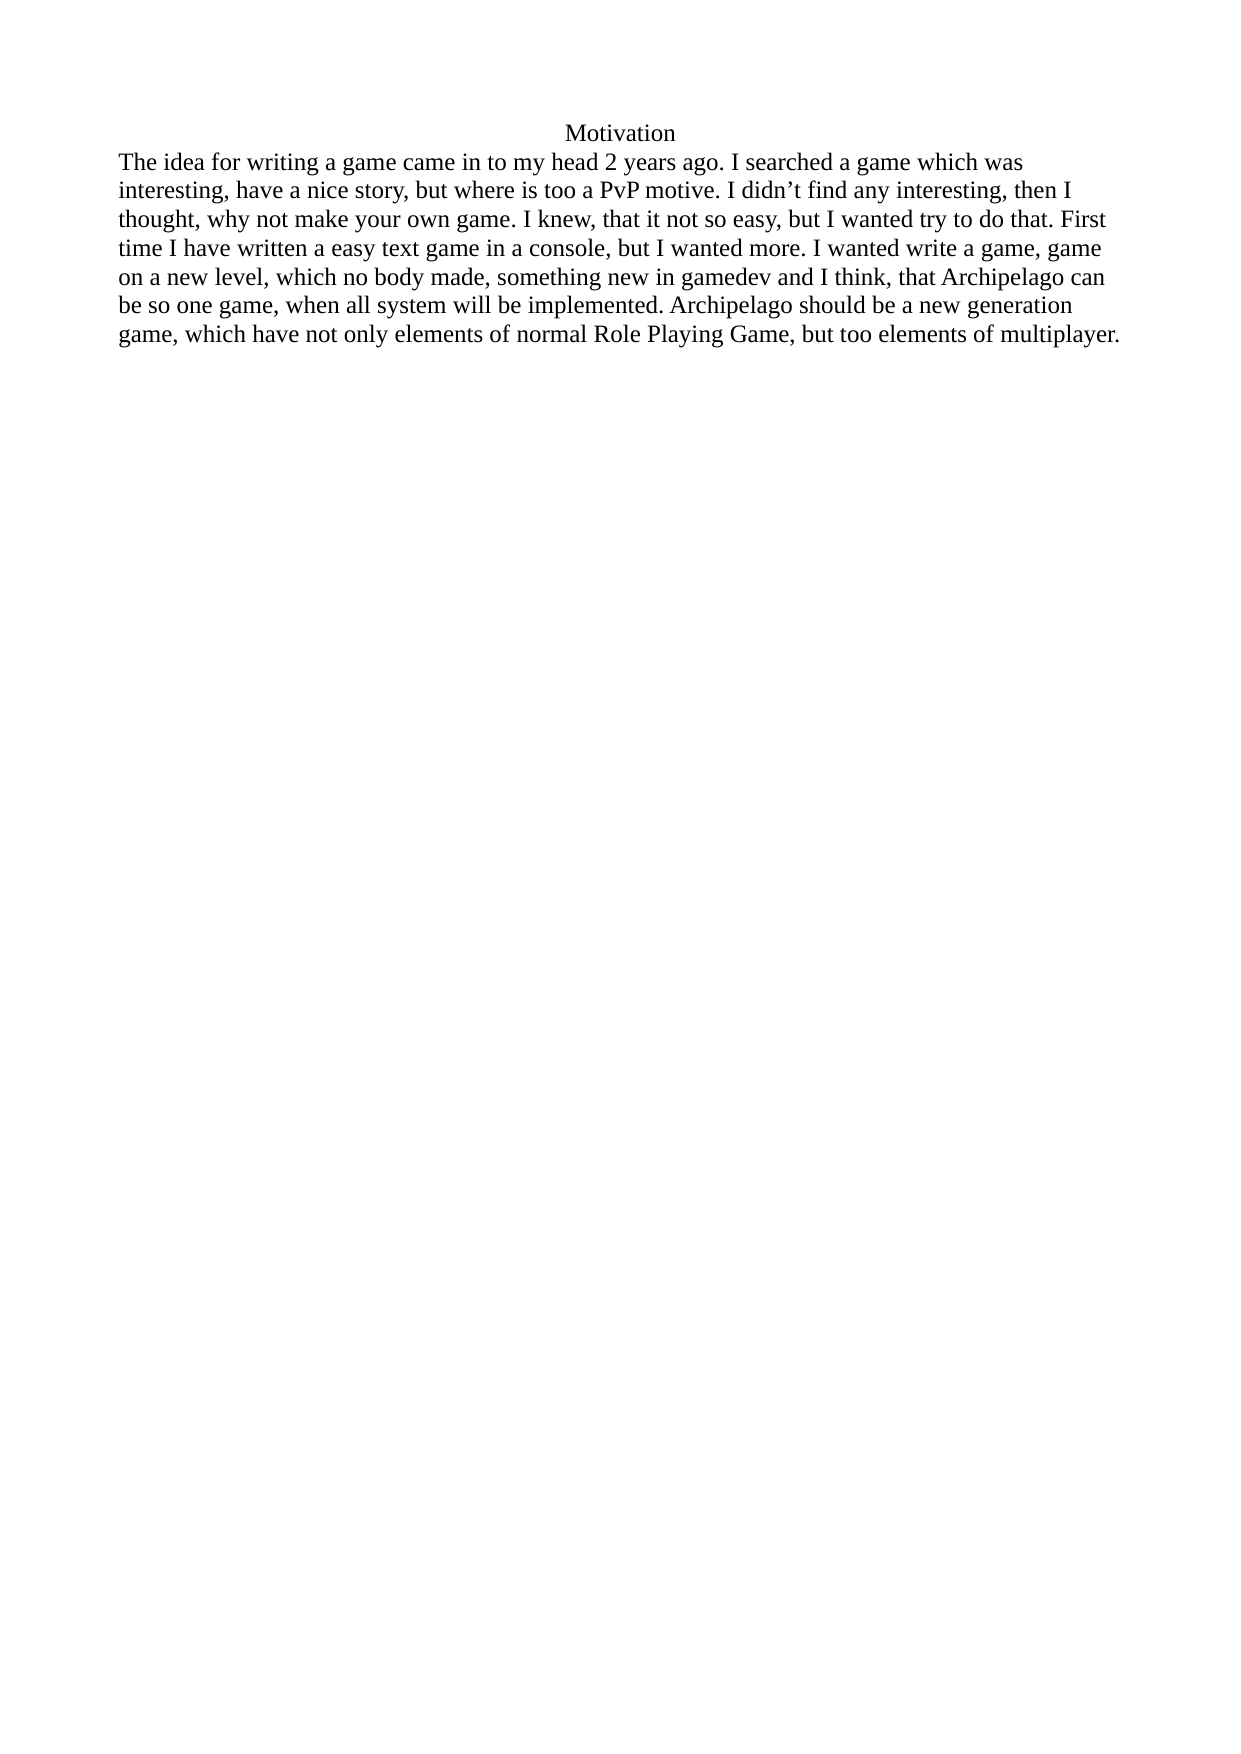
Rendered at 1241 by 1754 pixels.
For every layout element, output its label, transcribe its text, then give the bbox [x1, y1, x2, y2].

text Motivation [118, 118, 1122, 147]
text The idea for writing a game came in to my head 2 years ago. I searched a game which was interesting, have a nice story, but where is too a PvP motive. I didn’t find any interesting, then I thought, why not make your own game. I knew, that it not so easy, but I wanted try to do that. First time I have written a easy text game in a console, but I wanted more. I wanted write a game, game on a new level, which no body made, something new in gamedev and I think, that Archipelago can be so one game, when all system will be implemented. Archipelago should be a new generation game, which have not only elements of normal Role Playing Game, but too elements of multiplayer. [118, 147, 1122, 348]
